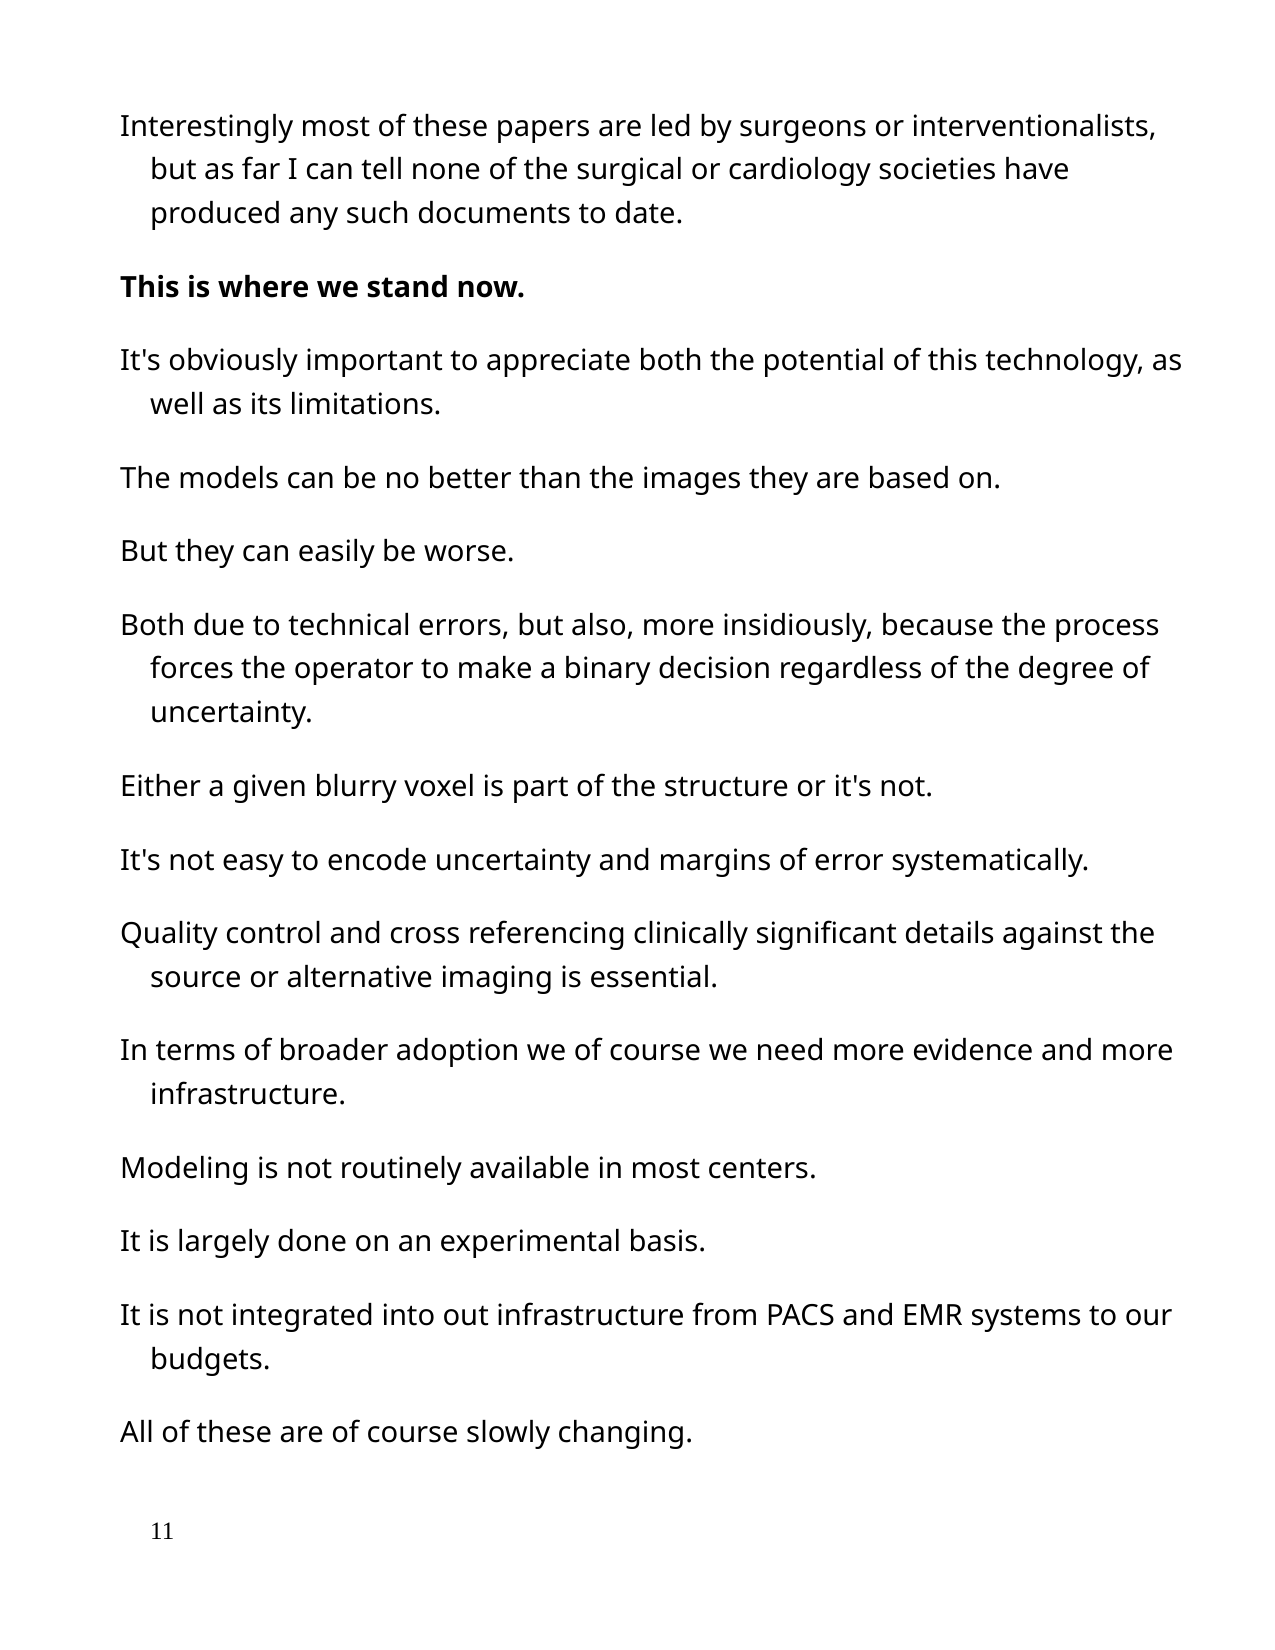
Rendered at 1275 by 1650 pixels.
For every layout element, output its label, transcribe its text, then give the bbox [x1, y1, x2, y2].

text But they can easily be worse. [120, 531, 1200, 570]
text It's not easy to encode uncertainty and margins of error systematically. [120, 839, 1200, 878]
text In terms of broader adoption we of course we need more evidence and more infrastructure. [120, 1030, 1200, 1113]
text All of these are of course slowly changing. [120, 1412, 1200, 1451]
text Modeling is not routinely available in most centers. [120, 1147, 1200, 1187]
text Either a given blurry voxel is part of the structure or it's not. [120, 765, 1200, 805]
text Both due to technical errors, but also, more insidiously, because the process forces the operator to make a binary decision regardless of the degree of uncertainty. [120, 604, 1200, 731]
text This is where we stand now. [120, 266, 1200, 306]
text It is not integrated into out infrastructure from PACS and EMR systems to our budgets. [120, 1294, 1200, 1378]
text It's obviously important to appreciate both the potential of this technology, as well as its limitations. [120, 339, 1200, 423]
text Quality control and cross referencing clinically significant details against the source or alternative imaging is essential. [120, 912, 1200, 996]
text Interestingly most of these papers are led by surgeons or interventionalists, but as far I can tell none of the surgical or cardiology societies have produced any such documents to date. [120, 105, 1200, 232]
text It is largely done on an experimental basis. [120, 1221, 1200, 1260]
text The models can be no better than the images they are based on. [120, 457, 1200, 497]
